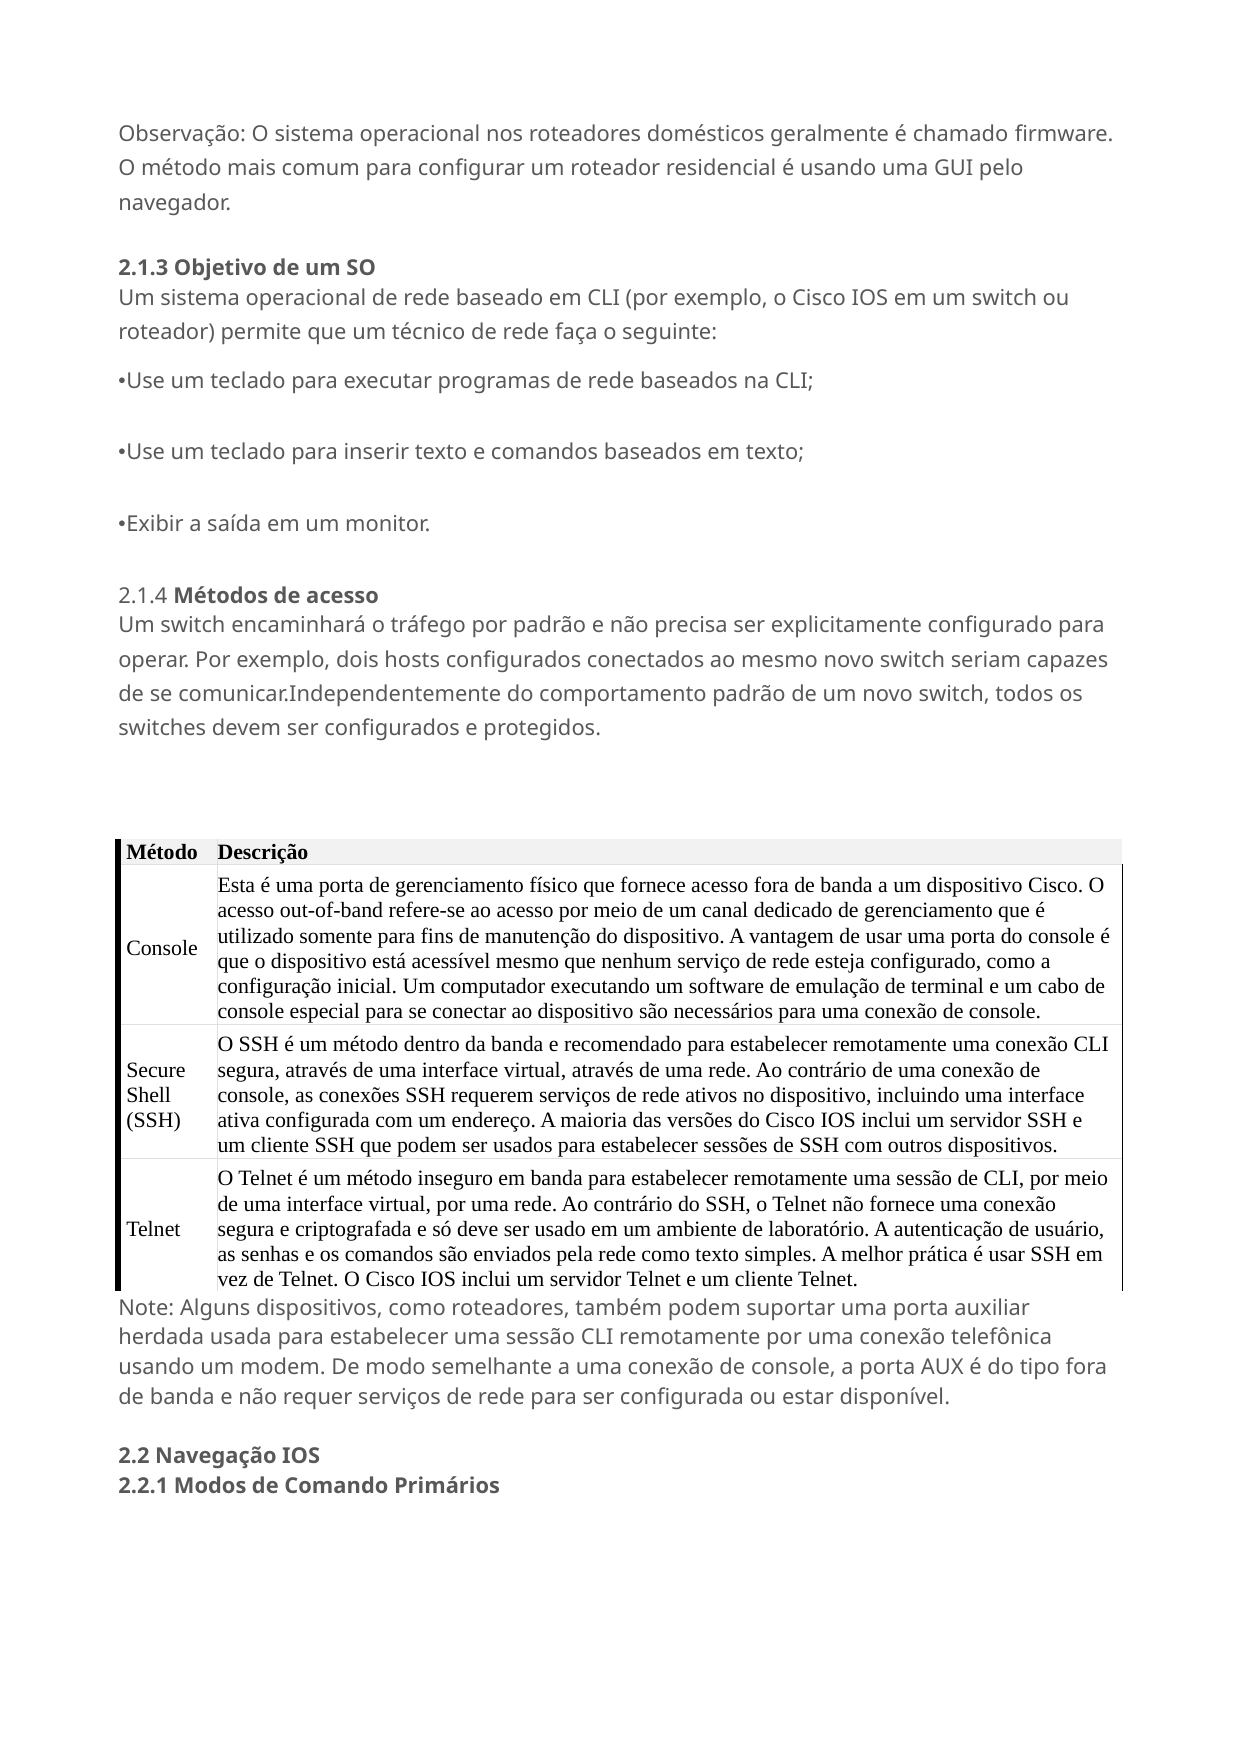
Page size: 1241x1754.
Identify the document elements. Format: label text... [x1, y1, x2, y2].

table_cell Telnet [121, 1159, 217, 1291]
table_cell Esta é uma porta de gerenciamento físico que fornece acesso fora de banda a um dispositivo Cisco. O acesso out-of-band refere-se ao acesso por meio de um canal dedicado de gerenciamento que é utilizado somente para fins de manutenção do dispositivo. A vantagem de usar uma porta do console é que o dispositivo está acessível mesmo que nenhum serviço de rede esteja configurado, como a configuração inicial. Um computador executando um software de emulação de terminal e um cabo de console especial para se conectar ao dispositivo são necessários para uma conexão de console. [218, 865, 1122, 1023]
table_header Descrição [218, 839, 1122, 864]
text 2.2 Navegação IOS [118, 1440, 1122, 1470]
table_cell O SSH é um método dentro da banda e recomendado para estabelecer remotamente uma conexão CLI segura, através de uma interface virtual, através de uma rede. Ao contrário de uma conexão de console, as conexões SSH requerem serviços de rede ativos no dispositivo, incluindo uma interface ativa configurada com um endereço. A maioria das versões do Cisco IOS inclui um servidor SSH e um cliente SSH que podem ser usados para estabelecer sessões de SSH com outros dispositivos. [218, 1025, 1122, 1157]
list Exibir a saída em um monitor. [118, 508, 1122, 538]
table_cell Console [121, 865, 217, 1023]
text 2.1.3 Objetivo de um SO [118, 252, 1122, 282]
table_cell O Telnet é um método inseguro em banda para estabelecer remotamente uma sessão de CLI, por meio de uma interface virtual, por uma rede. Ao contrário do SSH, o Telnet não fornece uma conexão segura e criptografada e só deve ser usado em um ambiente de laboratório. A autenticação de usuário, as senhas e os comandos são enviados pela rede como texto simples. A melhor prática é usar SSH em vez de Telnet. O Cisco IOS inclui um servidor Telnet e um cliente Telnet. [218, 1159, 1122, 1291]
table_cell Secure Shell (SSH) [121, 1025, 217, 1157]
text 2.1.4 Métodos de acesso [118, 579, 1122, 609]
text 2.2.1 Modos de Comando Primários [118, 1470, 1122, 1500]
text Um switch encaminhará o tráfego por padrão e não precisa ser explicitamente configurado para operar. Por exemplo, dois hosts configurados conectados ao mesmo novo switch seriam capazes de se comunicar.Independentemente do comportamento padrão de um novo switch, todos os switches devem ser configurados e protegidos. [118, 609, 1122, 742]
text Um sistema operacional de rede baseado em CLI (por exemplo, o Cisco IOS em um switch ou roteador) permite que um técnico de rede faça o seguinte: [118, 282, 1122, 346]
text Note: Alguns dispositivos, como roteadores, também podem suportar uma porta auxiliar herdada usada para estabelecer uma sessão CLI remotamente por uma conexão telefônica usando um modem. De modo semelhante a uma conexão de console, a porta AUX é do tipo fora de banda e não requer serviços de rede para ser configurada ou estar disponível. [118, 1291, 1122, 1411]
table_header Método [121, 839, 217, 864]
list Use um teclado para executar programas de rede baseados na CLI; [118, 364, 1122, 394]
text Observação: O sistema operacional nos roteadores domésticos geralmente é chamado firmware. O método mais comum para configurar um roteador residencial é usando uma GUI pelo navegador. [118, 118, 1122, 216]
list Use um teclado para inserir texto e comandos baseados em texto; [118, 436, 1122, 466]
